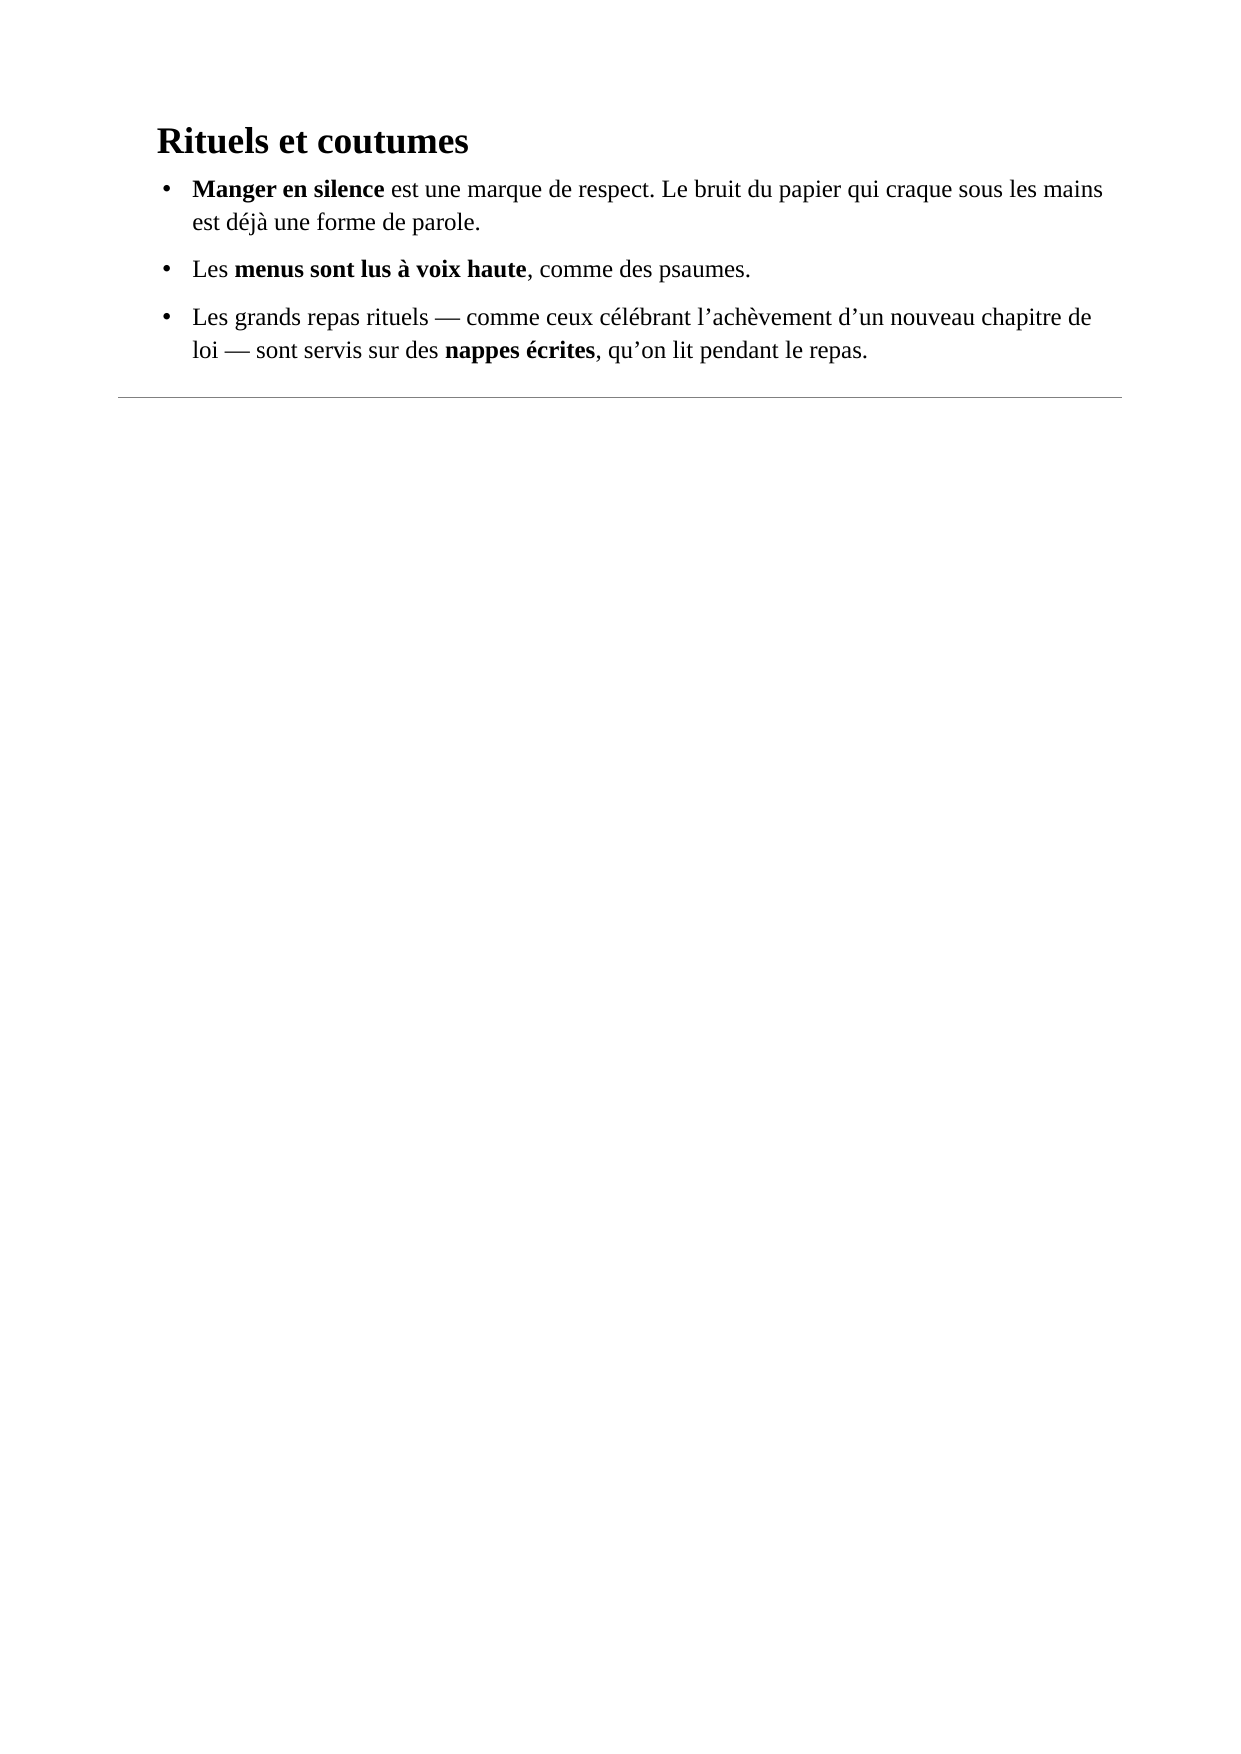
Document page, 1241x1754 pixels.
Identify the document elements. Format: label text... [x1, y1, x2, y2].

list Les menus sont lus à voix haute, comme des psaumes. [162, 254, 1122, 283]
subtitle 🍴 Rituels et coutumes [118, 118, 1122, 161]
list Manger en silence est une marque de respect. Le bruit du papier qui craque sous les mains est déjà une forme de parole. [162, 174, 1122, 236]
list Les grands repas rituels — comme ceux célébrant l’achèvement d’un nouveau chapitre de loi — sont servis sur des nappes écrites, qu’on lit pendant le repas. [162, 302, 1122, 364]
